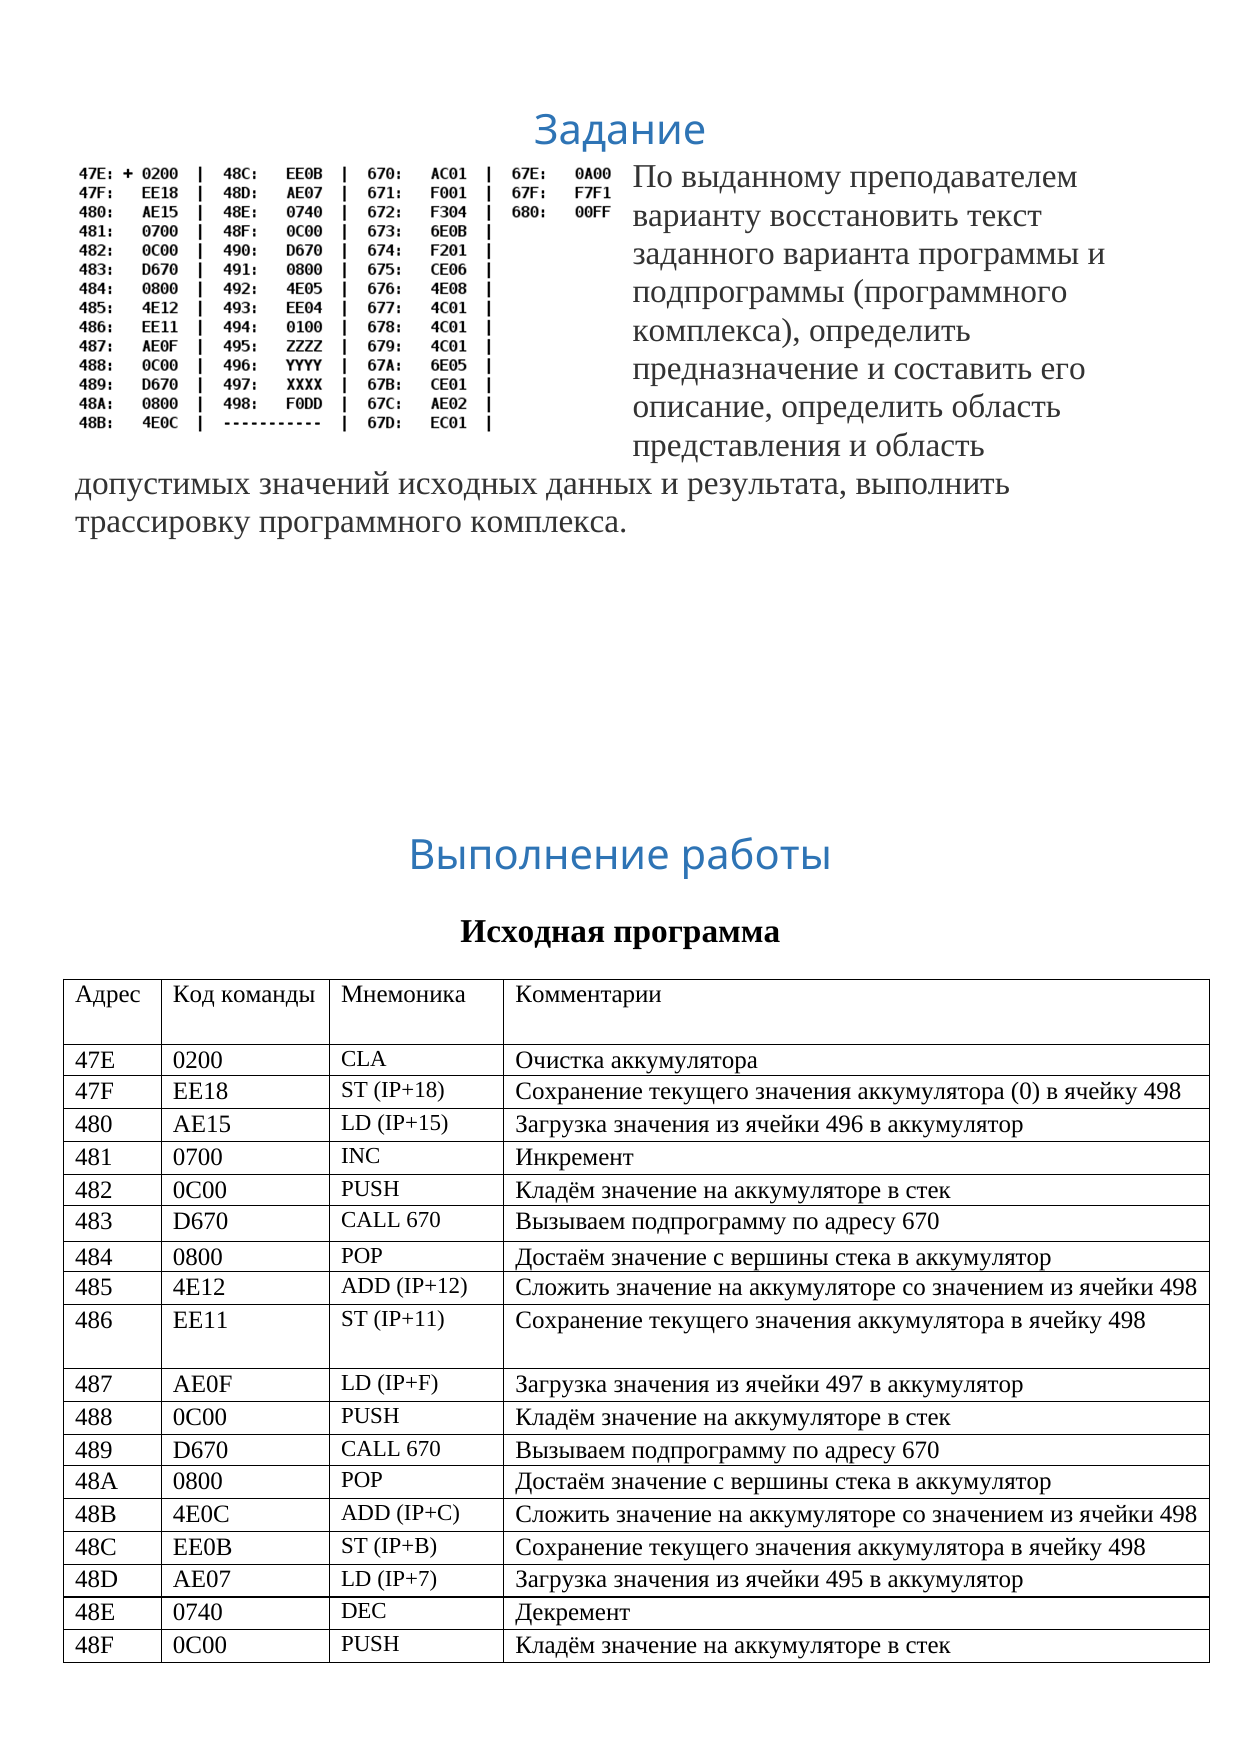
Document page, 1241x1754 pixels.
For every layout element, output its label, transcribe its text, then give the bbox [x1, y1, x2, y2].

table_cell ADD (IP+12) [330, 1272, 503, 1304]
table_cell 482 [64, 1175, 161, 1205]
table_cell ST (IP+B) [330, 1532, 503, 1563]
picture [75, 161, 614, 436]
table_cell Кладём значение на аккумуляторе в стек [504, 1175, 1209, 1205]
table_cell 4E0C [162, 1499, 329, 1531]
table_cell ST (IP+11) [330, 1305, 503, 1368]
table_cell 0C00 [162, 1630, 329, 1662]
table_cell 489 [64, 1435, 161, 1465]
table_header Комментарии [504, 980, 1209, 1044]
table_cell ADD (IP+C) [330, 1499, 503, 1531]
table_cell LD (IP+7) [330, 1565, 503, 1596]
table_cell 48F [64, 1630, 161, 1662]
table_cell 0C00 [162, 1175, 329, 1205]
subtitle Исходная программа [75, 911, 1165, 949]
table_cell EE0B [162, 1532, 329, 1563]
table_cell 480 [64, 1109, 161, 1141]
table_cell Сохранение текущего значения аккумулятора в ячейку 498 [504, 1532, 1209, 1563]
table_cell EE18 [162, 1076, 329, 1108]
table_cell 4E12 [162, 1272, 329, 1304]
table_cell 483 [64, 1206, 161, 1241]
table_cell AE15 [162, 1109, 329, 1141]
table_header Адрес [64, 980, 161, 1044]
table_cell 47F [64, 1076, 161, 1108]
table_cell Сохранение текущего значения аккумулятора в ячейку 498 [504, 1305, 1209, 1368]
table_cell 47E [64, 1045, 161, 1075]
table_cell 0800 [162, 1242, 329, 1271]
subtitle Выполнение работы [75, 825, 1165, 882]
table_cell 488 [64, 1402, 161, 1434]
table_cell ST (IP+18) [330, 1076, 503, 1108]
table_cell PUSH [330, 1402, 503, 1434]
table_cell PUSH [330, 1175, 503, 1205]
table_cell AE07 [162, 1565, 329, 1596]
table_cell Загрузка значения из ячейки 495 в аккумулятор [504, 1565, 1209, 1596]
table_cell Кладём значение на аккумуляторе в стек [504, 1402, 1209, 1434]
table_cell 0200 [162, 1045, 329, 1075]
table_cell Сложить значение на аккумуляторе со значением из ячейки 498 [504, 1272, 1209, 1304]
table_cell 48E [64, 1598, 161, 1629]
table_cell Достаём значение с вершины стека в аккумулятор [504, 1242, 1209, 1271]
table_cell Инкремент [504, 1142, 1209, 1174]
table_cell POP [330, 1466, 503, 1498]
table_cell 0740 [162, 1598, 329, 1629]
table_cell LD (IP+15) [330, 1109, 503, 1141]
table_cell 0800 [162, 1466, 329, 1498]
table_cell 485 [64, 1272, 161, 1304]
table_cell AE0F [162, 1369, 329, 1401]
table_cell Вызываем подпрограмму по адресу 670 [504, 1435, 1209, 1465]
table_cell LD (IP+F) [330, 1369, 503, 1401]
table_cell CALL 670 [330, 1206, 503, 1241]
table_cell Сложить значение на аккумуляторе со значением из ячейки 498 [504, 1499, 1209, 1531]
table_cell Достаём значение с вершины стека в аккумулятор [504, 1466, 1209, 1498]
table_cell CALL 670 [330, 1435, 503, 1465]
table_cell 0700 [162, 1142, 329, 1174]
table_cell 486 [64, 1305, 161, 1368]
table_cell 48A [64, 1466, 161, 1498]
table_cell 484 [64, 1242, 161, 1271]
table_cell 0C00 [162, 1402, 329, 1434]
table_cell 481 [64, 1142, 161, 1174]
text По выданному преподавателем варианту восстановить текст заданного варианта программы и подпрограммы (программного комплекса), определить предназначение и составить его описание, определить область представления и область допустимых значений исходных данных и результата, выполнить трассировку программного комплекса. [75, 157, 1165, 540]
table_cell Декремент [504, 1598, 1209, 1629]
table_cell 48D [64, 1565, 161, 1596]
table_cell Сохранение текущего значения аккумулятора (0) в ячейку 498 [504, 1076, 1209, 1108]
table_cell 487 [64, 1369, 161, 1401]
table_cell Очистка аккумулятора [504, 1045, 1209, 1075]
table_cell Вызываем подпрограмму по адресу 670 [504, 1206, 1209, 1241]
table_cell Загрузка значения из ячейки 496 в аккумулятор [504, 1109, 1209, 1141]
table_cell PUSH [330, 1630, 503, 1662]
table_header Мнемоника [330, 980, 503, 1044]
table_cell D670 [162, 1206, 329, 1241]
table_cell INC [330, 1142, 503, 1174]
table_cell EE11 [162, 1305, 329, 1368]
table_cell Кладём значение на аккумуляторе в стек [504, 1630, 1209, 1662]
table_cell CLA [330, 1045, 503, 1075]
table_cell D670 [162, 1435, 329, 1465]
table_cell DEC [330, 1598, 503, 1629]
table_cell 48B [64, 1499, 161, 1531]
table_cell 48C [64, 1532, 161, 1563]
table_header Код команды [162, 980, 329, 1044]
table_cell POP [330, 1242, 503, 1271]
subtitle Задание [75, 100, 1165, 157]
table_cell Загрузка значения из ячейки 497 в аккумулятор [504, 1369, 1209, 1401]
